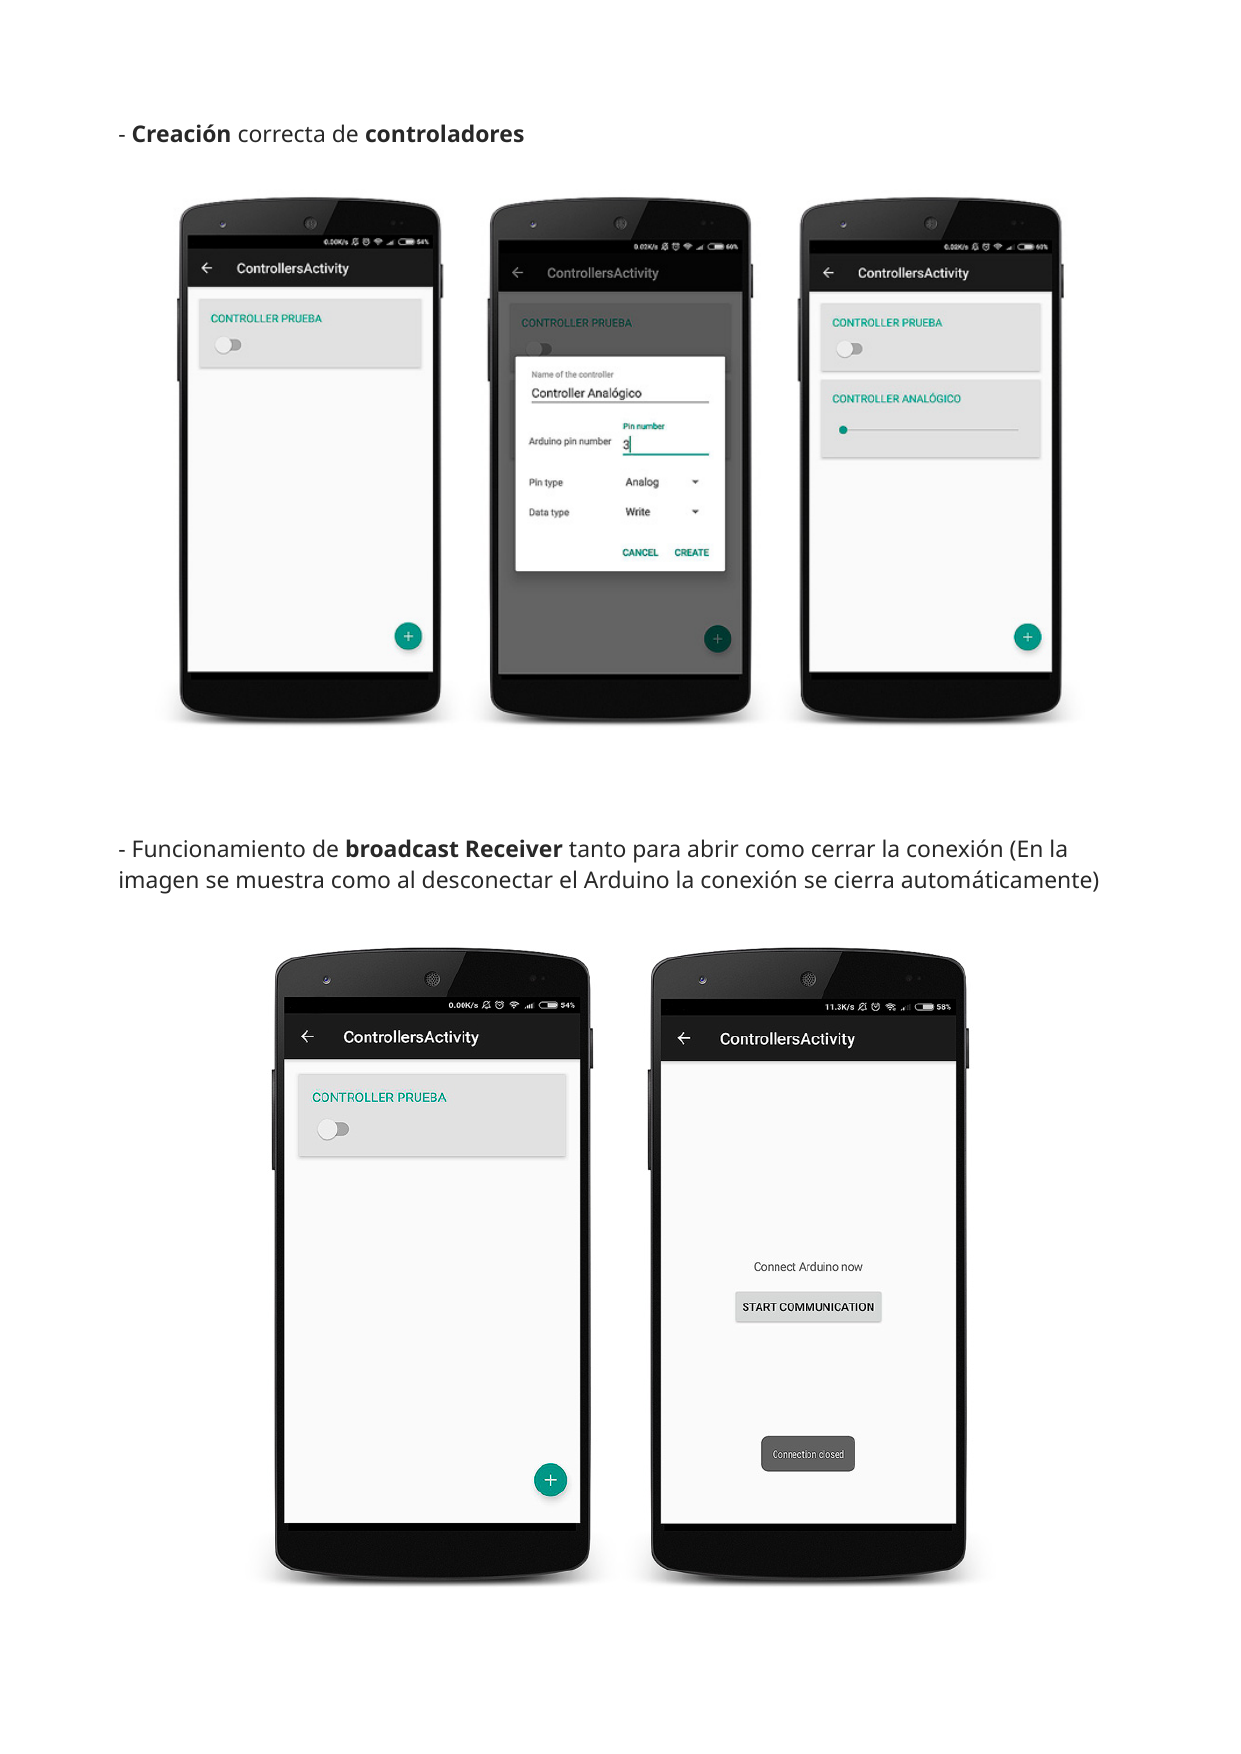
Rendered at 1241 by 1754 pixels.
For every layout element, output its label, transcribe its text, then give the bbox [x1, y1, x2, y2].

text - Funcionamiento de broadcast Receiver tanto para abrir como cerrar la conexión (En la imagen se muestra como al desconectar el Arduino la conexión se cierra automáticamente) [118, 832, 1122, 895]
picture [155, 180, 1086, 739]
text - Creación correcta de controladores [118, 118, 1122, 149]
picture [244, 926, 996, 1602]
